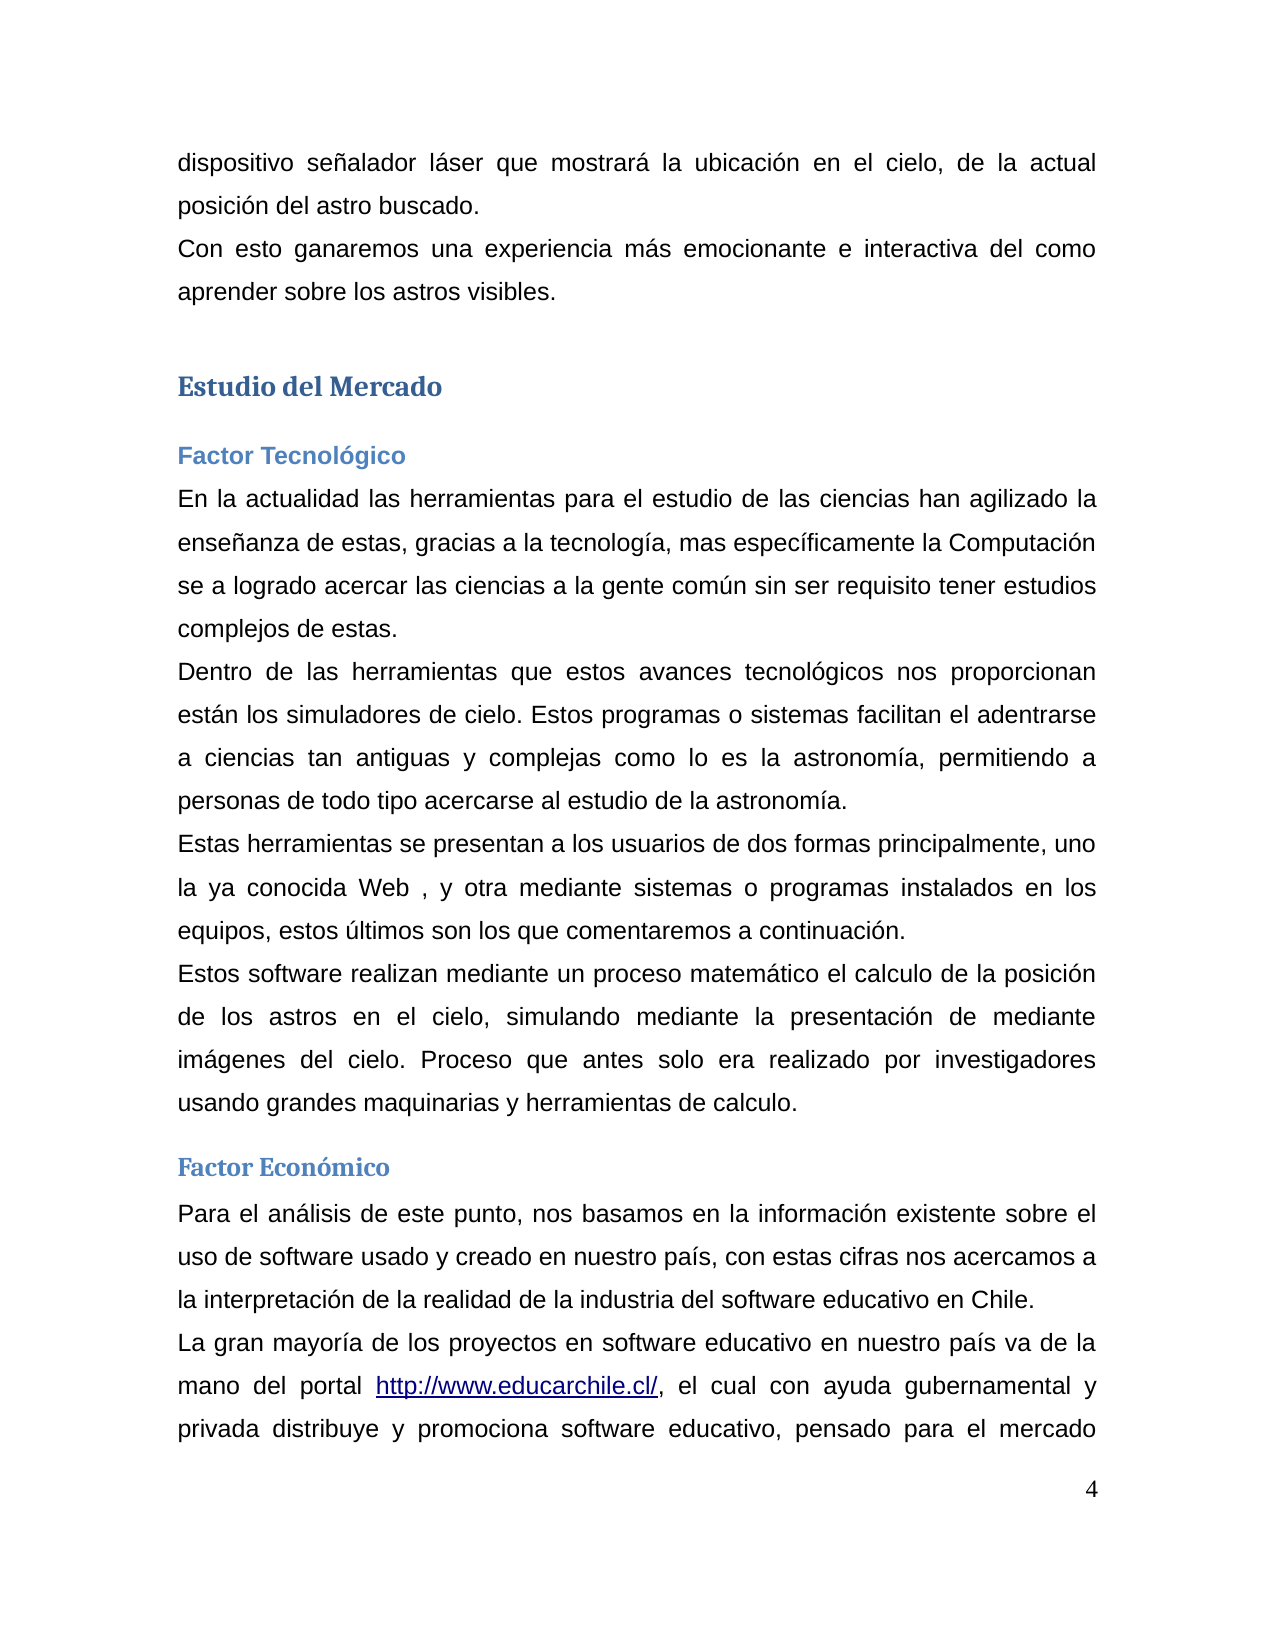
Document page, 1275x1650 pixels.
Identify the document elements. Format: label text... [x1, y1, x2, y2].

subtitle Estudio del Mercado [132, 370, 1098, 404]
text Con esto ganaremos una experiencia más emocionante e interactiva del como aprender sobre los astros visibles. [177, 234, 1098, 306]
text Dentro de las herramientas que estos avances tecnológicos nos proporcionan están los simuladores de cielo. Estos programas o sistemas facilitan el adentrarse a ciencias tan antiguas y complejas como lo es la astronomía, permitiendo a personas de todo tipo acercarse al estudio de la astronomía. [177, 657, 1098, 815]
subtitle Factor Económico [177, 1152, 1098, 1183]
text Estos software realizan mediante un proceso matemático el calculo de la posición de los astros en el cielo, simulando mediante la presentación de mediante imágenes del cielo. Proceso que antes solo era realizado por investigadores usando grandes maquinarias y herramientas de calculo. [177, 959, 1098, 1117]
text dispositivo señalador láser que mostrará la ubicación en el cielo, de la actual posición del astro buscado. [177, 148, 1098, 219]
text Para el análisis de este punto, nos basamos en la información existente sobre el uso de software usado y creado en nuestro país, con estas cifras nos acercamos a la interpretación de la realidad de la industria del software educativo en Chile. [177, 1199, 1098, 1314]
subtitle Factor Tecnológico [177, 441, 1098, 470]
text La gran mayoría de los proyectos en software educativo en nuestro país va de la mano del portal http://www.educarchile.cl/, el cual con ayuda gubernamental y privada distribuye y promociona software educativo, pensado para el mercado [177, 1328, 1098, 1443]
text En la actualidad las herramientas para el estudio de las ciencias han agilizado la enseñanza de estas, gracias a la tecnología, mas específicamente la Computación se a logrado acercar las ciencias a la gente común sin ser requisito tener estudios complejos de estas. [177, 484, 1098, 642]
text Estas herramientas se presentan a los usuarios de dos formas principalmente, uno la ya conocida Web , y otra mediante sistemas o programas instalados en los equipos, estos últimos son los que comentaremos a continuación. [177, 829, 1098, 944]
